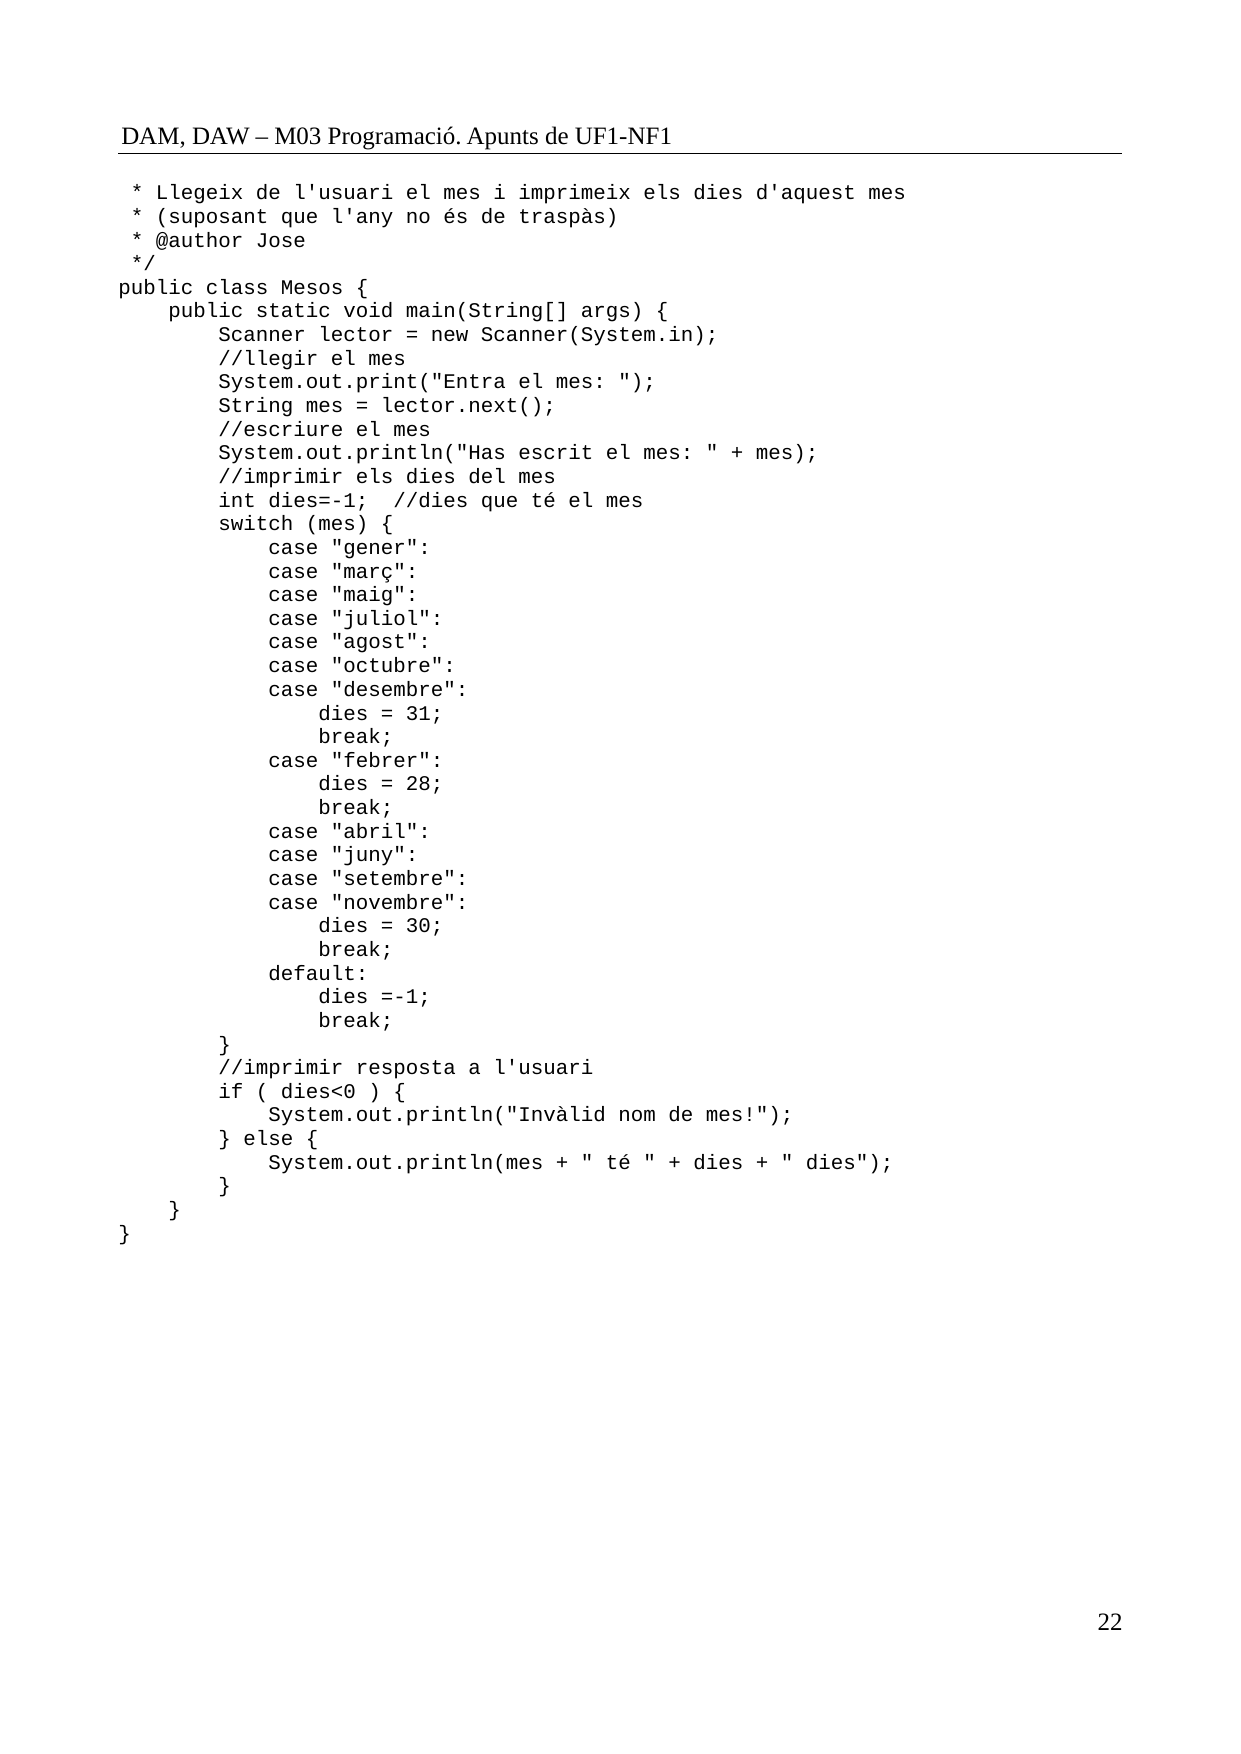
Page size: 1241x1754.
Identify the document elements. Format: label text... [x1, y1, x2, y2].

text System.out.print("Entra el mes: "); [118, 371, 1122, 395]
text //escriure el mes [118, 419, 1122, 442]
text Scanner lector = new Scanner(System.in); [118, 324, 1122, 348]
text * Llegeix de l'usuari el mes i imprimeix els dies d'aquest mes [118, 182, 1122, 206]
text System.out.println("Invàlid nom de mes!"); [118, 1104, 1122, 1128]
text case "juliol": [118, 608, 1122, 632]
text case "maig": [118, 584, 1122, 608]
text } [118, 1199, 1122, 1223]
text dies = 30; [118, 915, 1122, 939]
text break; [118, 797, 1122, 821]
text case "novembre": [118, 892, 1122, 915]
text case "febrer": [118, 750, 1122, 773]
text //llegir el mes [118, 348, 1122, 371]
text } [118, 1223, 1122, 1246]
text break; [118, 726, 1122, 750]
text } [118, 1033, 1122, 1057]
text case "març": [118, 561, 1122, 584]
text * (suposant que l'any no és de traspàs) [118, 206, 1122, 229]
text case "octubre": [118, 655, 1122, 679]
text switch (mes) { [118, 513, 1122, 537]
text //imprimir resposta a l'usuari [118, 1057, 1122, 1081]
text //imprimir els dies del mes [118, 466, 1122, 490]
text break; [118, 939, 1122, 963]
text if ( dies<0 ) { [118, 1081, 1122, 1104]
text dies = 31; [118, 702, 1122, 726]
text } [118, 1175, 1122, 1199]
text case "setembre": [118, 868, 1122, 892]
text public static void main(String[] args) { [118, 301, 1122, 324]
text dies = 28; [118, 773, 1122, 797]
text case "abril": [118, 821, 1122, 844]
text * @author Jose [118, 229, 1122, 253]
text dies =-1; [118, 986, 1122, 1010]
text case "agost": [118, 632, 1122, 655]
text default: [118, 963, 1122, 986]
text String mes = lector.next(); [118, 395, 1122, 419]
text case "desembre": [118, 679, 1122, 702]
text break; [118, 1010, 1122, 1033]
text case "gener": [118, 537, 1122, 561]
text System.out.println("Has escrit el mes: " + mes); [118, 442, 1122, 466]
text int dies=-1; //dies que té el mes [118, 490, 1122, 513]
text System.out.println(mes + " té " + dies + " dies"); [118, 1152, 1122, 1175]
text public class Mesos { [118, 277, 1122, 301]
text } else { [118, 1128, 1122, 1152]
text */ [118, 253, 1122, 277]
text case "juny": [118, 844, 1122, 868]
